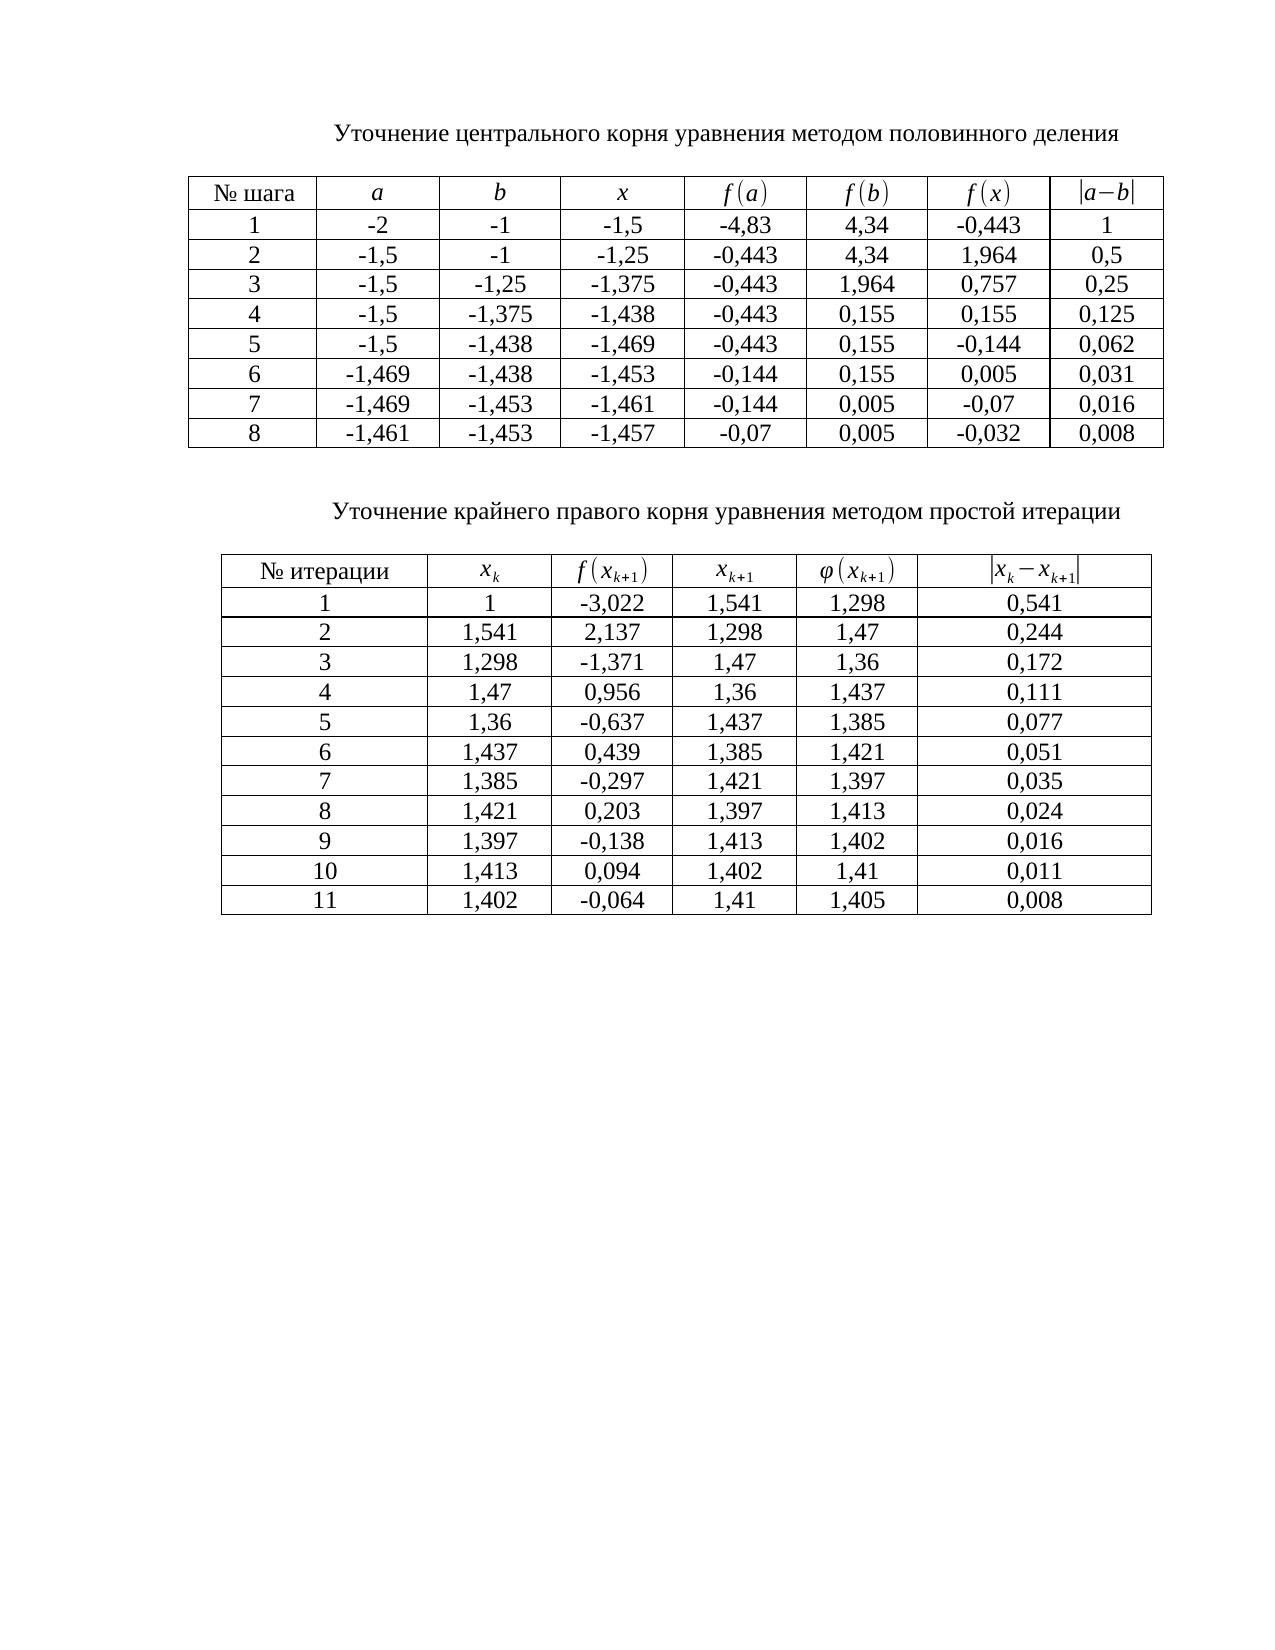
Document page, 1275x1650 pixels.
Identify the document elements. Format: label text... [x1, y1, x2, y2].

table_cell 1,402 [428, 886, 551, 914]
table_cell 1,421 [673, 766, 796, 795]
table_cell 0,094 [552, 856, 672, 884]
table_cell -1,5 [317, 329, 439, 358]
table_cell 0,111 [918, 677, 1151, 706]
table_cell 1,36 [428, 707, 551, 736]
table_cell -1,469 [317, 359, 439, 388]
table_header [1051, 177, 1163, 209]
table_cell -1,469 [317, 389, 439, 417]
table_cell 1,437 [673, 707, 796, 736]
table_cell -1,5 [317, 270, 439, 298]
table_cell 1,541 [673, 588, 796, 616]
table_cell -1,375 [561, 270, 684, 298]
table_cell 2 [189, 240, 316, 268]
table_cell 1,413 [797, 796, 917, 825]
table_cell -0,443 [685, 240, 806, 268]
table_cell -0,443 [685, 270, 806, 298]
table_cell 3 [222, 647, 427, 676]
table_cell 1,298 [673, 618, 796, 646]
table_cell 4 [222, 677, 427, 706]
table_cell 8 [222, 796, 427, 825]
table_cell 10 [222, 856, 427, 884]
table_cell 0,005 [807, 389, 927, 417]
table_cell 2 [222, 618, 427, 646]
table_cell -3,022 [552, 588, 672, 616]
table_header [440, 177, 560, 209]
table_cell -1,461 [561, 389, 684, 417]
table_cell 7 [189, 389, 316, 417]
table_cell 1 [222, 588, 427, 616]
table_cell 0,011 [918, 856, 1151, 884]
table_cell -1,438 [440, 359, 560, 388]
table_cell 1,47 [797, 618, 917, 646]
table_cell 5 [189, 329, 316, 358]
table_cell 11 [222, 886, 427, 914]
table_cell 1 [1051, 210, 1163, 239]
table_cell 0,051 [918, 737, 1151, 765]
table_cell -1,5 [317, 299, 439, 328]
table_cell 1,385 [797, 707, 917, 736]
table_cell 1,36 [797, 647, 917, 676]
table_cell -1,375 [440, 299, 560, 328]
table_cell 1,36 [673, 677, 796, 706]
table_header [317, 177, 439, 209]
table_header [807, 177, 927, 209]
table_cell 0,5 [1051, 240, 1163, 268]
table_cell 1,298 [428, 647, 551, 676]
table_cell 3 [189, 270, 316, 298]
table_cell 0,956 [552, 677, 672, 706]
table_cell 0,155 [807, 359, 927, 388]
table_header [685, 177, 806, 209]
table_cell -0,07 [685, 419, 806, 447]
table_cell -4,83 [685, 210, 806, 239]
table_cell -1 [440, 210, 560, 239]
table_cell -0,138 [552, 826, 672, 855]
table_cell -1,371 [552, 647, 672, 676]
table_cell -0,443 [685, 299, 806, 328]
table_cell -0,144 [685, 389, 806, 417]
table_header [918, 555, 1151, 587]
table_cell 1,413 [673, 826, 796, 855]
table_cell 1,541 [428, 618, 551, 646]
table_cell -1,438 [440, 329, 560, 358]
table_cell -0,297 [552, 766, 672, 795]
table_cell 0,035 [918, 766, 1151, 795]
table_cell 1,397 [673, 796, 796, 825]
table_cell 0,031 [1051, 359, 1163, 388]
table_cell 0,25 [1051, 270, 1163, 298]
table_cell 4 [189, 299, 316, 328]
table_header [797, 555, 917, 587]
table_cell -1,457 [561, 419, 684, 447]
table_cell 0,077 [918, 707, 1151, 736]
table_cell 9 [222, 826, 427, 855]
table_cell 1,421 [428, 796, 551, 825]
table_cell 1,421 [797, 737, 917, 765]
table_cell 0,008 [918, 886, 1151, 914]
table_cell -1,5 [561, 210, 684, 239]
table_cell 1,298 [797, 588, 917, 616]
table_cell 1,385 [428, 766, 551, 795]
table_cell 0,016 [1051, 389, 1163, 417]
table_cell 1,964 [807, 270, 927, 298]
table_cell 1,402 [673, 856, 796, 884]
text Уточнение крайнего правого корня уравнения методом простой итерации [177, 496, 1186, 525]
table_cell 4,34 [807, 210, 927, 239]
table_cell 6 [222, 737, 427, 765]
table_cell -1,453 [561, 359, 684, 388]
table_cell 1,41 [673, 886, 796, 914]
table_cell 8 [189, 419, 316, 447]
table_cell -0,637 [552, 707, 672, 736]
table_cell 1 [428, 588, 551, 616]
table_cell -0,032 [928, 419, 1049, 447]
table_cell 0,757 [928, 270, 1049, 298]
table_cell -0,443 [685, 329, 806, 358]
table_cell 0,005 [807, 419, 927, 447]
text Уточнение центрального корня уравнения методом половинного деления [177, 118, 1186, 147]
table_cell -1,25 [561, 240, 684, 268]
table_cell 6 [189, 359, 316, 388]
table_cell 1,385 [673, 737, 796, 765]
table_header № шага [189, 177, 316, 209]
table_cell -1,25 [440, 270, 560, 298]
table_cell -0,443 [928, 210, 1049, 239]
table_cell 1 [189, 210, 316, 239]
table_cell 0,005 [928, 359, 1049, 388]
table_cell -1,5 [317, 240, 439, 268]
table_cell 1,402 [797, 826, 917, 855]
table_cell 1,437 [428, 737, 551, 765]
table_cell 2,137 [552, 618, 672, 646]
table_header № итерации [222, 555, 427, 587]
table_cell 1,47 [428, 677, 551, 706]
table_cell -1 [440, 240, 560, 268]
table_cell 1,397 [797, 766, 917, 795]
table_cell 0,155 [807, 299, 927, 328]
table_cell 7 [222, 766, 427, 795]
table_cell 0,155 [928, 299, 1049, 328]
table_cell 1,405 [797, 886, 917, 914]
table_cell 0,125 [1051, 299, 1163, 328]
table_cell -1,453 [440, 419, 560, 447]
table_header [552, 555, 672, 587]
table_cell 1,413 [428, 856, 551, 884]
table_cell 1,397 [428, 826, 551, 855]
table_header [928, 177, 1049, 209]
table_cell 1,437 [797, 677, 917, 706]
table_cell -1,461 [317, 419, 439, 447]
table_cell -1,438 [561, 299, 684, 328]
table_cell -1,469 [561, 329, 684, 358]
table_header [673, 555, 796, 587]
table_header [428, 555, 551, 587]
table_cell 0,024 [918, 796, 1151, 825]
table_cell 0,172 [918, 647, 1151, 676]
table_cell -2 [317, 210, 439, 239]
table_header [561, 177, 684, 209]
table_cell 0,062 [1051, 329, 1163, 358]
table_cell 0,541 [918, 588, 1151, 616]
table_cell 4,34 [807, 240, 927, 268]
table_cell -0,064 [552, 886, 672, 914]
table_cell 0,203 [552, 796, 672, 825]
table_cell 1,47 [673, 647, 796, 676]
table_cell 0,155 [807, 329, 927, 358]
table_cell -0,144 [685, 359, 806, 388]
table_cell 0,016 [918, 826, 1151, 855]
table_cell 0,244 [918, 618, 1151, 646]
table_cell -0,07 [928, 389, 1049, 417]
table_cell 1,964 [928, 240, 1049, 268]
table_cell 5 [222, 707, 427, 736]
table_cell -1,453 [440, 389, 560, 417]
table_cell 0,008 [1051, 419, 1163, 447]
table_cell 1,41 [797, 856, 917, 884]
table_cell -0,144 [928, 329, 1049, 358]
table_cell 0,439 [552, 737, 672, 765]
